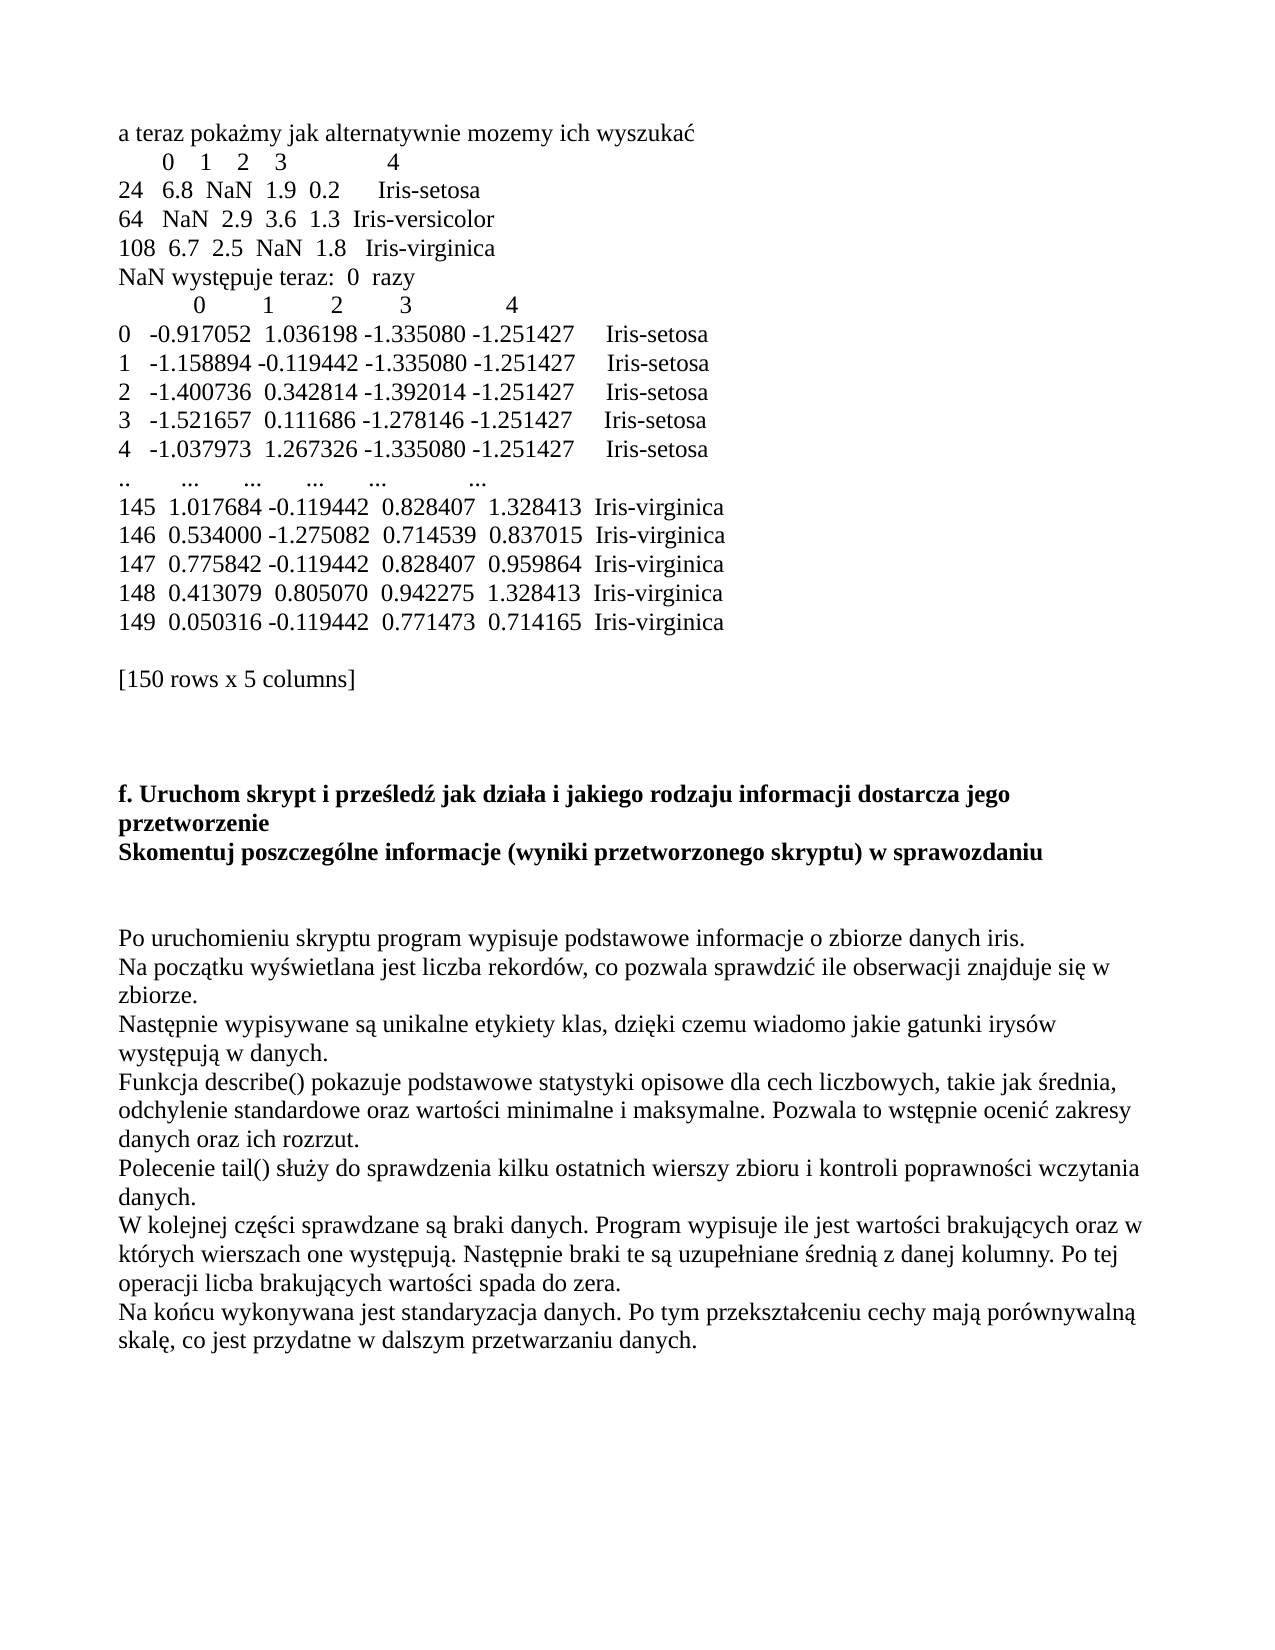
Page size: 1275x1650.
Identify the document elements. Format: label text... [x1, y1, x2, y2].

text Skomentuj poszczególne informacje (wyniki przetworzonego skryptu) w sprawozdaniu [118, 837, 1157, 923]
text Na początku wyświetlana jest liczba rekordów, co pozwala sprawdzić ile obserwacji znajduje się w zbiorze. [118, 952, 1157, 1009]
text Polecenie tail() służy do sprawdzenia kilku ostatnich wierszy zbioru i kontroli poprawności wczytania danych. [118, 1153, 1157, 1211]
text 0 -0.917052 1.036198 -1.335080 -1.251427 Iris-setosa [118, 319, 1157, 348]
text Na końcu wykonywana jest standaryzacja danych. Po tym przekształceniu cechy mają porównywalną skalę, co jest przydatne w dalszym przetwarzaniu danych. [118, 1297, 1157, 1354]
text W kolejnej części sprawdzane są braki danych. Program wypisuje ile jest wartości brakujących oraz w których wierszach one występują. Następnie braki te są uzupełniane średnią z danej kolumny. Po tej operacji licba brakujących wartości spada do zera. [118, 1211, 1157, 1297]
text Następnie wypisywane są unikalne etykiety klas, dzięki czemu wiadomo jakie gatunki irysów występują w danych. [118, 1009, 1157, 1067]
text 146 0.534000 -1.275082 0.714539 0.837015 Iris-virginica [118, 521, 1157, 549]
text 108 6.7 2.5 NaN 1.8 Iris-virginica [118, 233, 1157, 262]
text 2 -1.400736 0.342814 -1.392014 -1.251427 Iris-setosa [118, 377, 1157, 406]
text 1 -1.158894 -0.119442 -1.335080 -1.251427 Iris-setosa [118, 348, 1157, 377]
text f. Uruchom skrypt i prześledź jak działa i jakiego rodzaju informacji dostarcza jego przetworzenie [118, 779, 1157, 837]
text 0 1 2 3 4 [118, 291, 1157, 319]
text .. ... ... ... ... ... [118, 463, 1157, 492]
text 0 1 2 3 4 [118, 147, 1157, 176]
text NaN występuje teraz: 0 razy [118, 262, 1157, 291]
text a teraz pokażmy jak alternatywnie mozemy ich wyszukać [118, 118, 1157, 147]
text 64 NaN 2.9 3.6 1.3 Iris-versicolor [118, 204, 1157, 233]
text 147 0.775842 -0.119442 0.828407 0.959864 Iris-virginica [118, 549, 1157, 578]
text [150 rows x 5 columns] [118, 664, 1157, 693]
text 24 6.8 NaN 1.9 0.2 Iris-setosa [118, 176, 1157, 204]
text 149 0.050316 -0.119442 0.771473 0.714165 Iris-virginica [118, 607, 1157, 636]
text 145 1.017684 -0.119442 0.828407 1.328413 Iris-virginica [118, 492, 1157, 521]
text Funkcja describe() pokazuje podstawowe statystyki opisowe dla cech liczbowych, takie jak średnia, odchylenie standardowe oraz wartości minimalne i maksymalne. Pozwala to wstępnie ocenić zakresy danych oraz ich rozrzut. [118, 1067, 1157, 1153]
text 3 -1.521657 0.111686 -1.278146 -1.251427 Iris-setosa [118, 406, 1157, 434]
text Po uruchomieniu skryptu program wypisuje podstawowe informacje o zbiorze danych iris. [118, 923, 1157, 952]
text 4 -1.037973 1.267326 -1.335080 -1.251427 Iris-setosa [118, 434, 1157, 463]
text 148 0.413079 0.805070 0.942275 1.328413 Iris-virginica [118, 578, 1157, 607]
